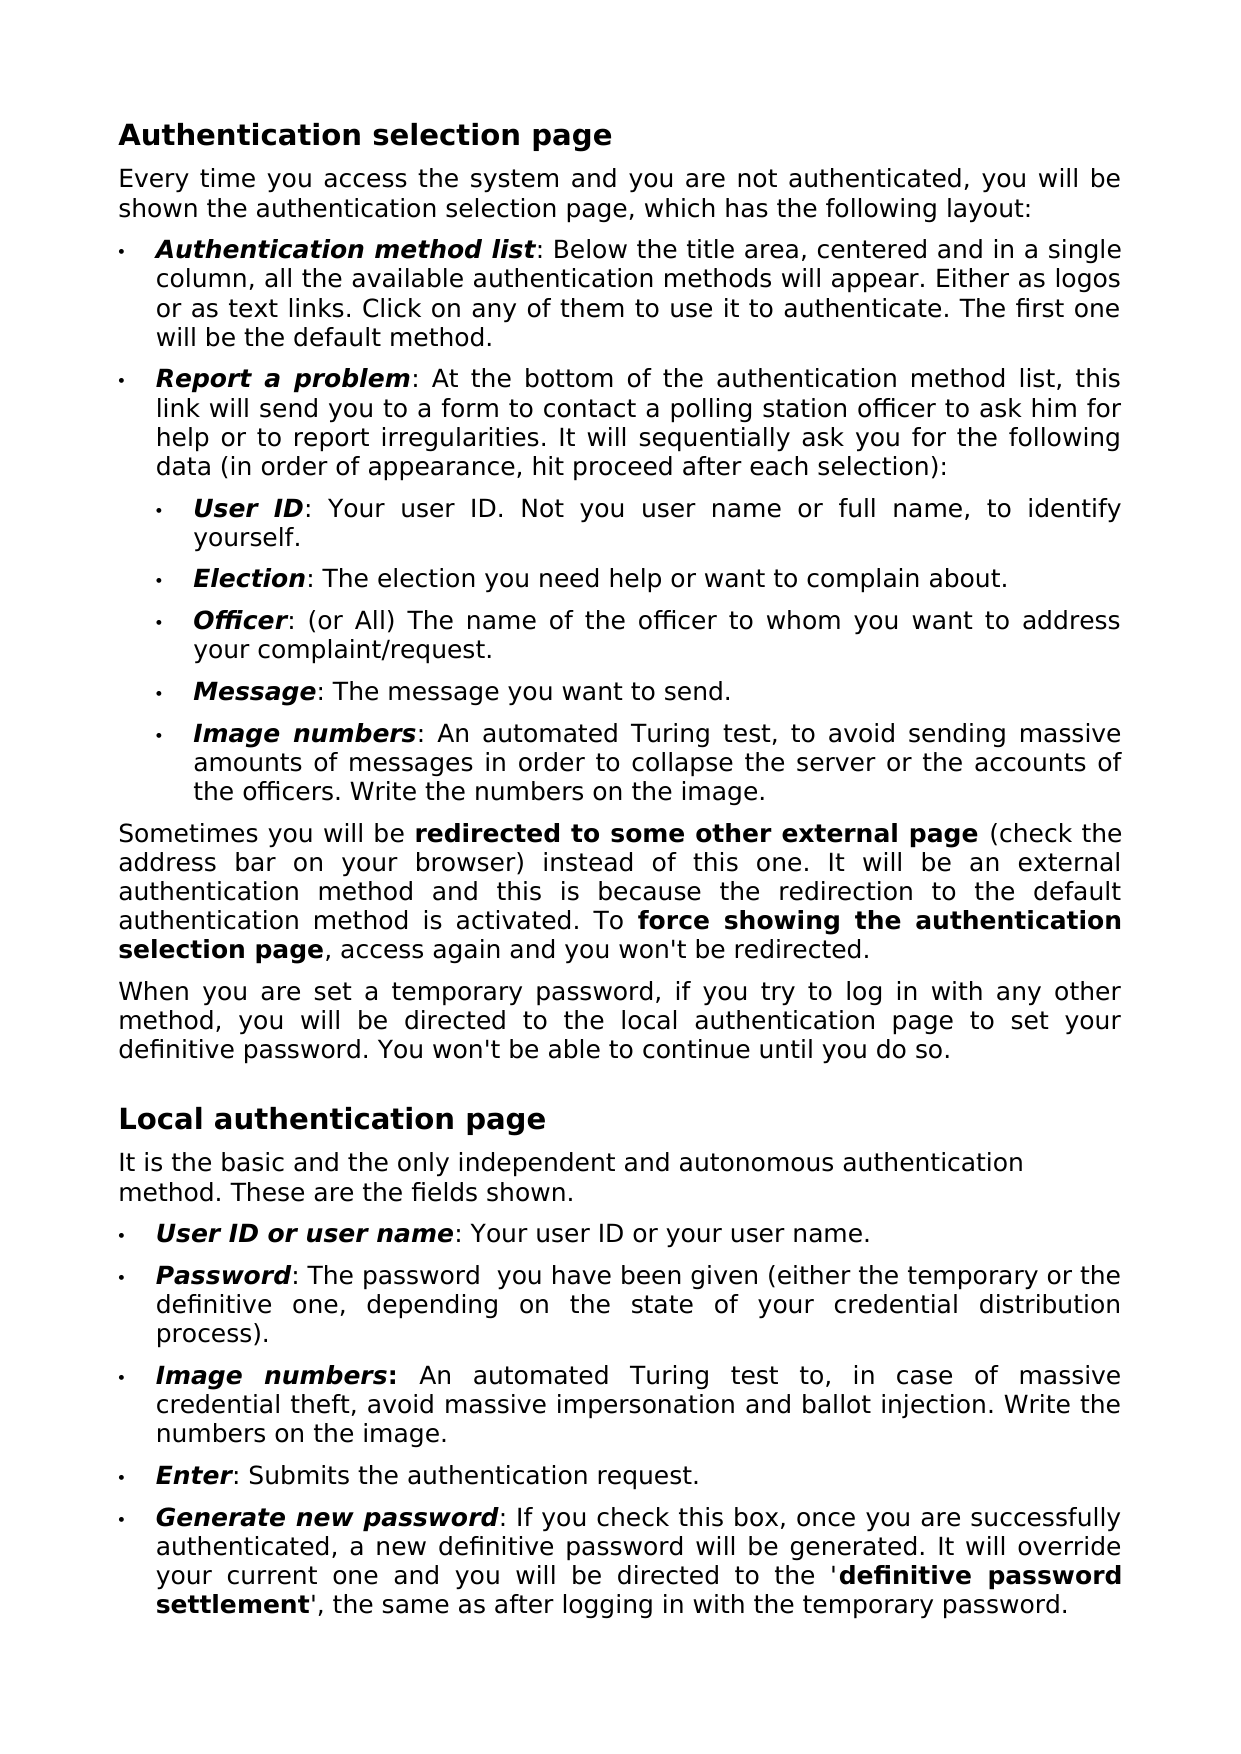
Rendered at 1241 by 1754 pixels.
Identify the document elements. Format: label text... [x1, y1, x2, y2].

list Image numbers: An automated Turing test to, in case of massive credential theft, avoid massive impersonation and ballot injection. Write the numbers on the image. [118, 1361, 1122, 1448]
list Image numbers: An automated Turing test, to avoid sending massive amounts of messages in order to collapse the server or the accounts of the officers. Write the numbers on the image. [156, 719, 1122, 806]
list Enter: Submits the authentication request. [118, 1461, 1122, 1490]
text When you are set a temporary password, if you try to log in with any other method, you will be directed to the local authentication page to set your definitive password. You won't be able to continue until you do so. [118, 977, 1122, 1064]
list User ID or user name: Your user ID or your user name. [118, 1219, 1122, 1248]
list Officer: (or All) The name of the officer to whom you want to address your complaint/request. [156, 606, 1122, 664]
list Report a problem: At the bottom of the authentication method list, this link will send you to a form to contact a polling station officer to ask him for help or to report irregularities. It will sequentially ask you for the following data (in order of appearance, hit proceed after each selection): [118, 364, 1122, 481]
list Election: The election you need help or want to complain about. [156, 564, 1122, 594]
list Generate new password: If you check this box, once you are successfully authenticated, a new definitive password will be generated. It will override your current one and you will be directed to the 'definitive password settlement', the same as after logging in with the temporary password. [118, 1503, 1122, 1619]
list Password: The password you have been given (either the temporary or the definitive one, depending on the state of your credential distribution process). [118, 1261, 1122, 1348]
text It is the basic and the only independent and autonomous authentication method. These are the fields shown. [118, 1148, 1122, 1207]
subtitle Authentication selection page [118, 118, 1122, 152]
text Sometimes you will be redirected to some other external page (check the address bar on your browser) instead of this one. It will be an external authentication method and this is because the redirection to the default authentication method is activated. To force showing the authentication selection page, access again and you won't be redirected. [118, 819, 1122, 964]
list Message: The message you want to send. [156, 677, 1122, 706]
text Every time you access the system and you are not authenticated, you will be shown the authentication selection page, which has the following layout: [118, 164, 1122, 223]
list User ID: Your user ID. Not you user name or full name, to identify yourself. [156, 494, 1122, 552]
subtitle Local authentication page [118, 1102, 1122, 1136]
list Authentication method list: Below the title area, centered and in a single column, all the available authentication methods will appear. Either as logos or as text links. Click on any of them to use it to authenticate. The first one will be the default method. [118, 235, 1122, 352]
